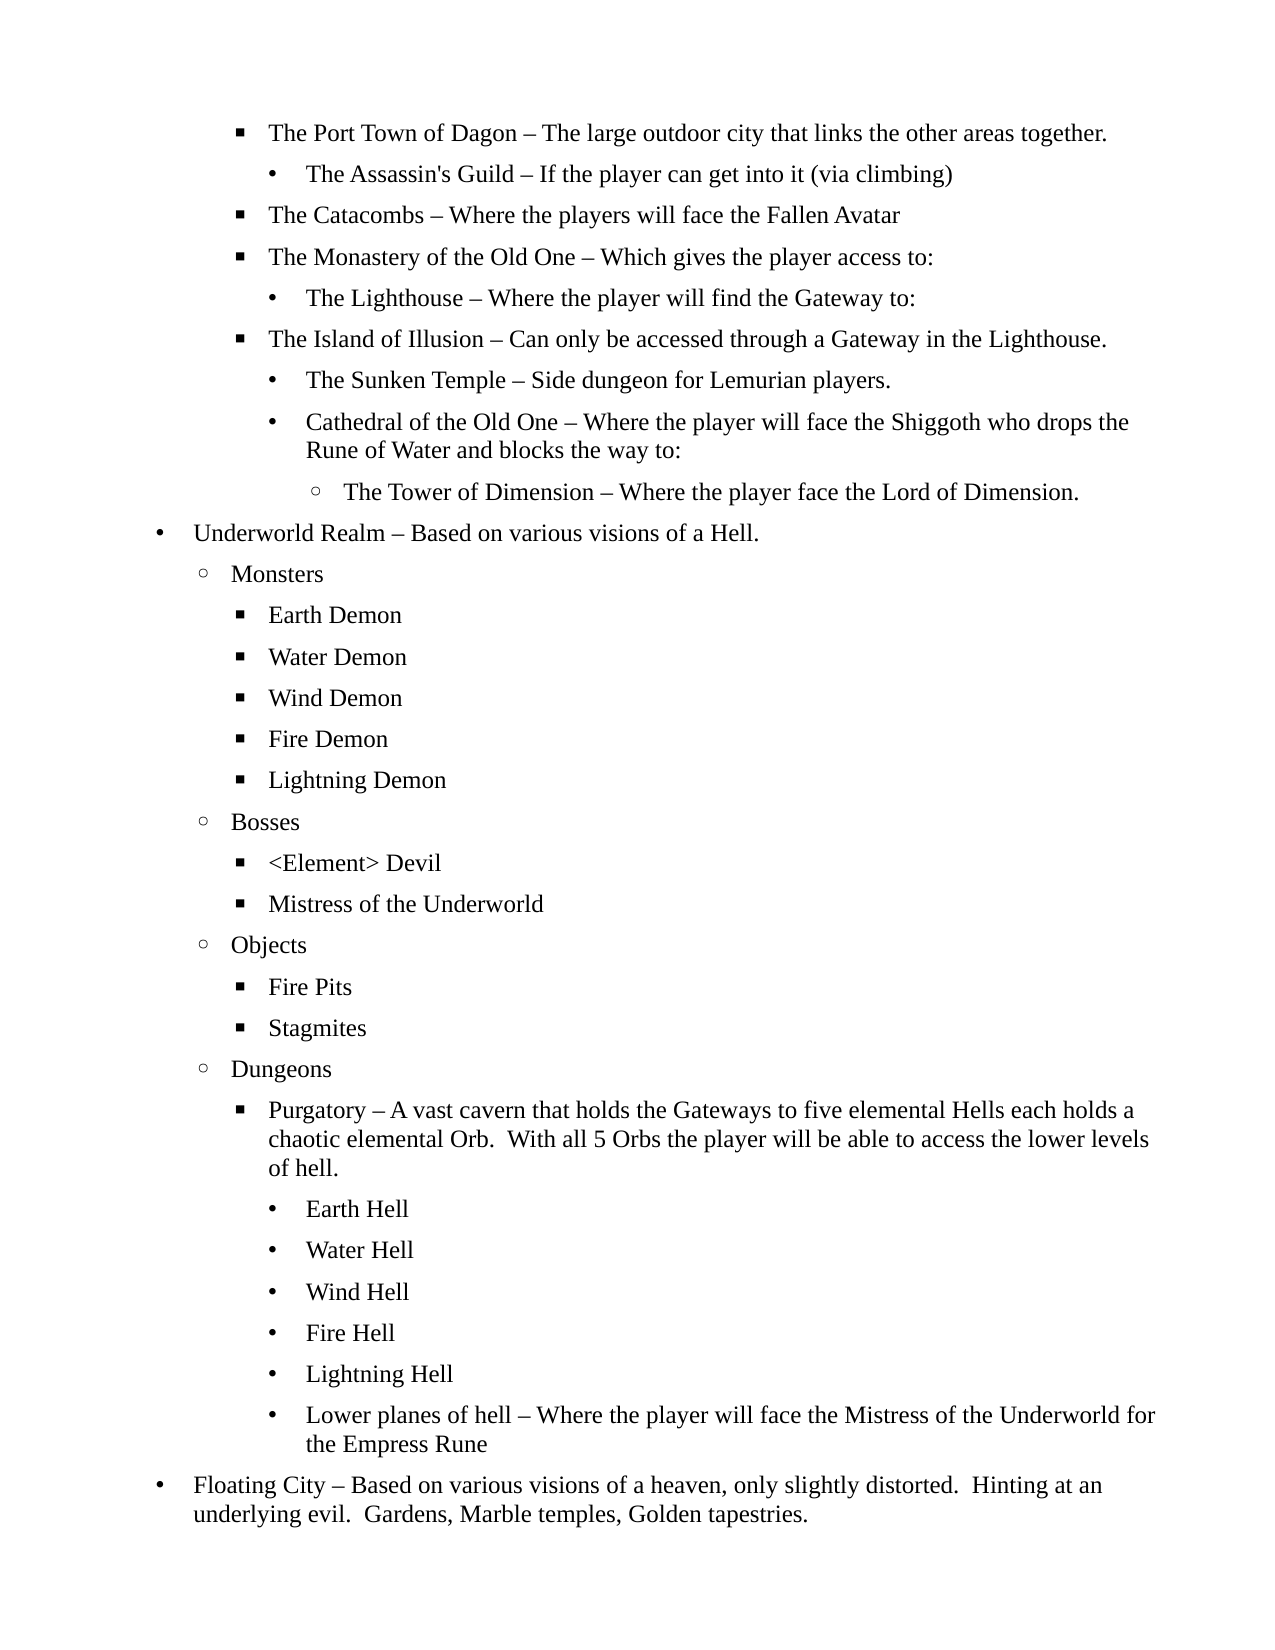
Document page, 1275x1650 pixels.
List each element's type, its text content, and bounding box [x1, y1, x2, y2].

list Bosses [193, 807, 1157, 836]
list The Port Town of Dagon – The large outdoor city that links the other areas together. [231, 118, 1157, 147]
list Stagmites [231, 1013, 1157, 1042]
list Lightning Demon [231, 766, 1157, 794]
list Purgatory – A vast cavern that holds the Gateways to five elemental Hells each holds a chaotic elemental Orb. With all 5 Orbs the player will be able to access the lower levels of hell. [231, 1096, 1157, 1182]
list Mistress of the Underworld [231, 889, 1157, 918]
list The Monastery of the Old One – Which gives the player access to: [231, 242, 1157, 271]
list Water Demon [231, 642, 1157, 671]
list The Island of Illusion – Can only be accessed through a Gateway in the Lighthouse. [231, 324, 1157, 353]
list Fire Hell [268, 1318, 1157, 1347]
list Lightning Hell [268, 1359, 1157, 1388]
list Monsters [193, 559, 1157, 588]
list Lower planes of hell – Where the player will face the Mistress of the Underworld for the Empress Rune [268, 1401, 1157, 1458]
list Dungeons [193, 1054, 1157, 1083]
list Wind Demon [231, 683, 1157, 712]
list Objects [193, 931, 1157, 959]
list Earth Demon [231, 601, 1157, 629]
list Water Hell [268, 1236, 1157, 1264]
list Earth Hell [268, 1194, 1157, 1223]
list Cathedral of the Old One – Where the player will face the Shiggoth who drops the Rune of Water and blocks the way to: [268, 407, 1157, 464]
list The Catacombs – Where the players will face the Fallen Avatar [231, 201, 1157, 229]
list Fire Demon [231, 724, 1157, 753]
list The Sunken Temple – Side dungeon for Lemurian players. [268, 366, 1157, 394]
list The Assassin's Guild – If the player can get into it (via climbing) [268, 159, 1157, 188]
list Underworld Realm – Based on various visions of a Hell. [156, 518, 1157, 547]
list Fire Pits [231, 972, 1157, 1001]
list The Tower of Dimension – Where the player face the Lord of Dimension. [306, 477, 1157, 506]
list <Element> Devil [231, 848, 1157, 877]
list Wind Hell [268, 1277, 1157, 1306]
list Floating City – Based on various visions of a heaven, only slightly distorted. Hinting at an underlying evil. Gardens, Marble temples, Golden tapestries. [156, 1471, 1157, 1528]
list The Lighthouse – Where the player will find the Gateway to: [268, 283, 1157, 312]
